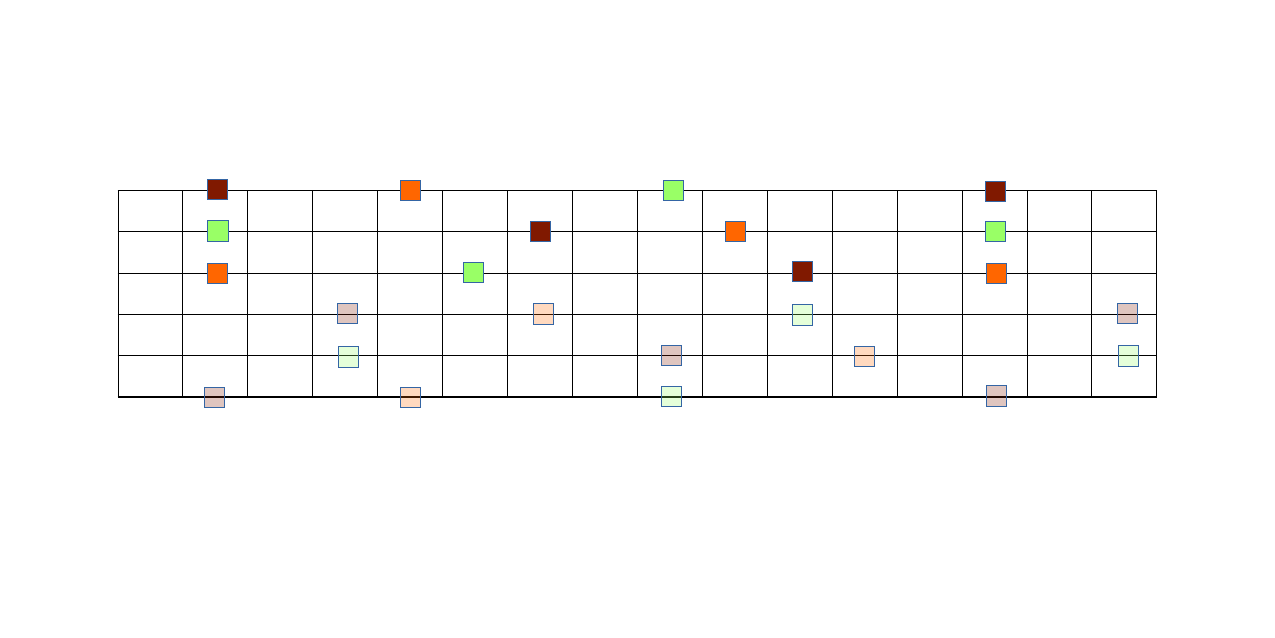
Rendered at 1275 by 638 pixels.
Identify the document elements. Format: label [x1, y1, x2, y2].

table_header [119, 191, 182, 231]
table_cell [183, 232, 247, 273]
table_cell [963, 232, 1027, 273]
table_cell [703, 232, 767, 273]
table_cell [898, 315, 962, 355]
table_cell [573, 315, 637, 355]
table_cell [898, 356, 962, 396]
table_cell [833, 232, 897, 273]
table_cell [1092, 356, 1156, 396]
table_cell [313, 274, 377, 314]
table_cell [573, 274, 637, 314]
table_header [703, 191, 767, 231]
table_cell [508, 232, 572, 273]
table_cell [119, 232, 182, 273]
table_cell [443, 232, 507, 273]
table_cell [963, 274, 1027, 314]
table_cell [1092, 274, 1156, 314]
table_cell [1092, 232, 1156, 273]
table_cell [183, 315, 247, 355]
table_header [443, 191, 507, 231]
table_header [508, 191, 572, 231]
table_header [855, 347, 874, 355]
table_header [313, 191, 377, 231]
table_header [898, 191, 962, 231]
table_header [1092, 191, 1156, 231]
table_header [638, 191, 702, 231]
table_cell [183, 274, 247, 314]
table_cell [443, 356, 507, 396]
table_cell [443, 315, 507, 355]
table_cell [1028, 274, 1091, 314]
table_header [833, 191, 897, 231]
table_cell [508, 315, 572, 355]
table_cell [443, 274, 507, 314]
table_cell [313, 356, 377, 396]
table_cell [703, 315, 767, 355]
table_cell [573, 356, 637, 396]
table_cell [378, 315, 442, 355]
table_cell [119, 274, 182, 314]
table_cell [703, 356, 767, 396]
table_cell [313, 232, 377, 273]
table_cell [248, 315, 312, 355]
table_cell [248, 274, 312, 314]
table_cell [638, 274, 702, 314]
table_cell [248, 232, 312, 273]
table_cell [898, 232, 962, 273]
table_cell [378, 274, 442, 314]
table_cell [768, 356, 832, 396]
table_cell [768, 315, 832, 355]
table_cell [833, 315, 897, 355]
table_header [963, 191, 1027, 231]
table_cell [183, 356, 247, 396]
table_cell [638, 232, 702, 273]
table_cell [1028, 232, 1091, 273]
table_cell [119, 315, 182, 355]
table_cell [768, 232, 832, 273]
table_cell [833, 274, 897, 314]
table_header [573, 191, 637, 231]
table_header [248, 191, 312, 231]
table_cell [638, 356, 702, 396]
table_cell [248, 356, 312, 396]
table_cell [119, 356, 182, 396]
table_header [768, 191, 832, 231]
table_cell [313, 315, 377, 355]
table_cell [898, 274, 962, 314]
table_cell [768, 274, 832, 314]
table_header [1028, 191, 1091, 231]
table_cell [963, 315, 1027, 355]
table_cell [638, 315, 702, 355]
table_cell [833, 356, 897, 396]
table_cell [1028, 356, 1091, 396]
table_cell [573, 232, 637, 273]
table_header [183, 191, 247, 231]
table_cell [1028, 315, 1091, 355]
table_cell [703, 274, 767, 314]
table_cell [508, 356, 572, 396]
table_cell [378, 232, 442, 273]
table_cell [1092, 315, 1156, 355]
table_header [401, 388, 420, 396]
table_cell [378, 356, 442, 396]
table_header [378, 191, 442, 231]
table_cell [508, 274, 572, 314]
table_cell [963, 356, 1027, 396]
